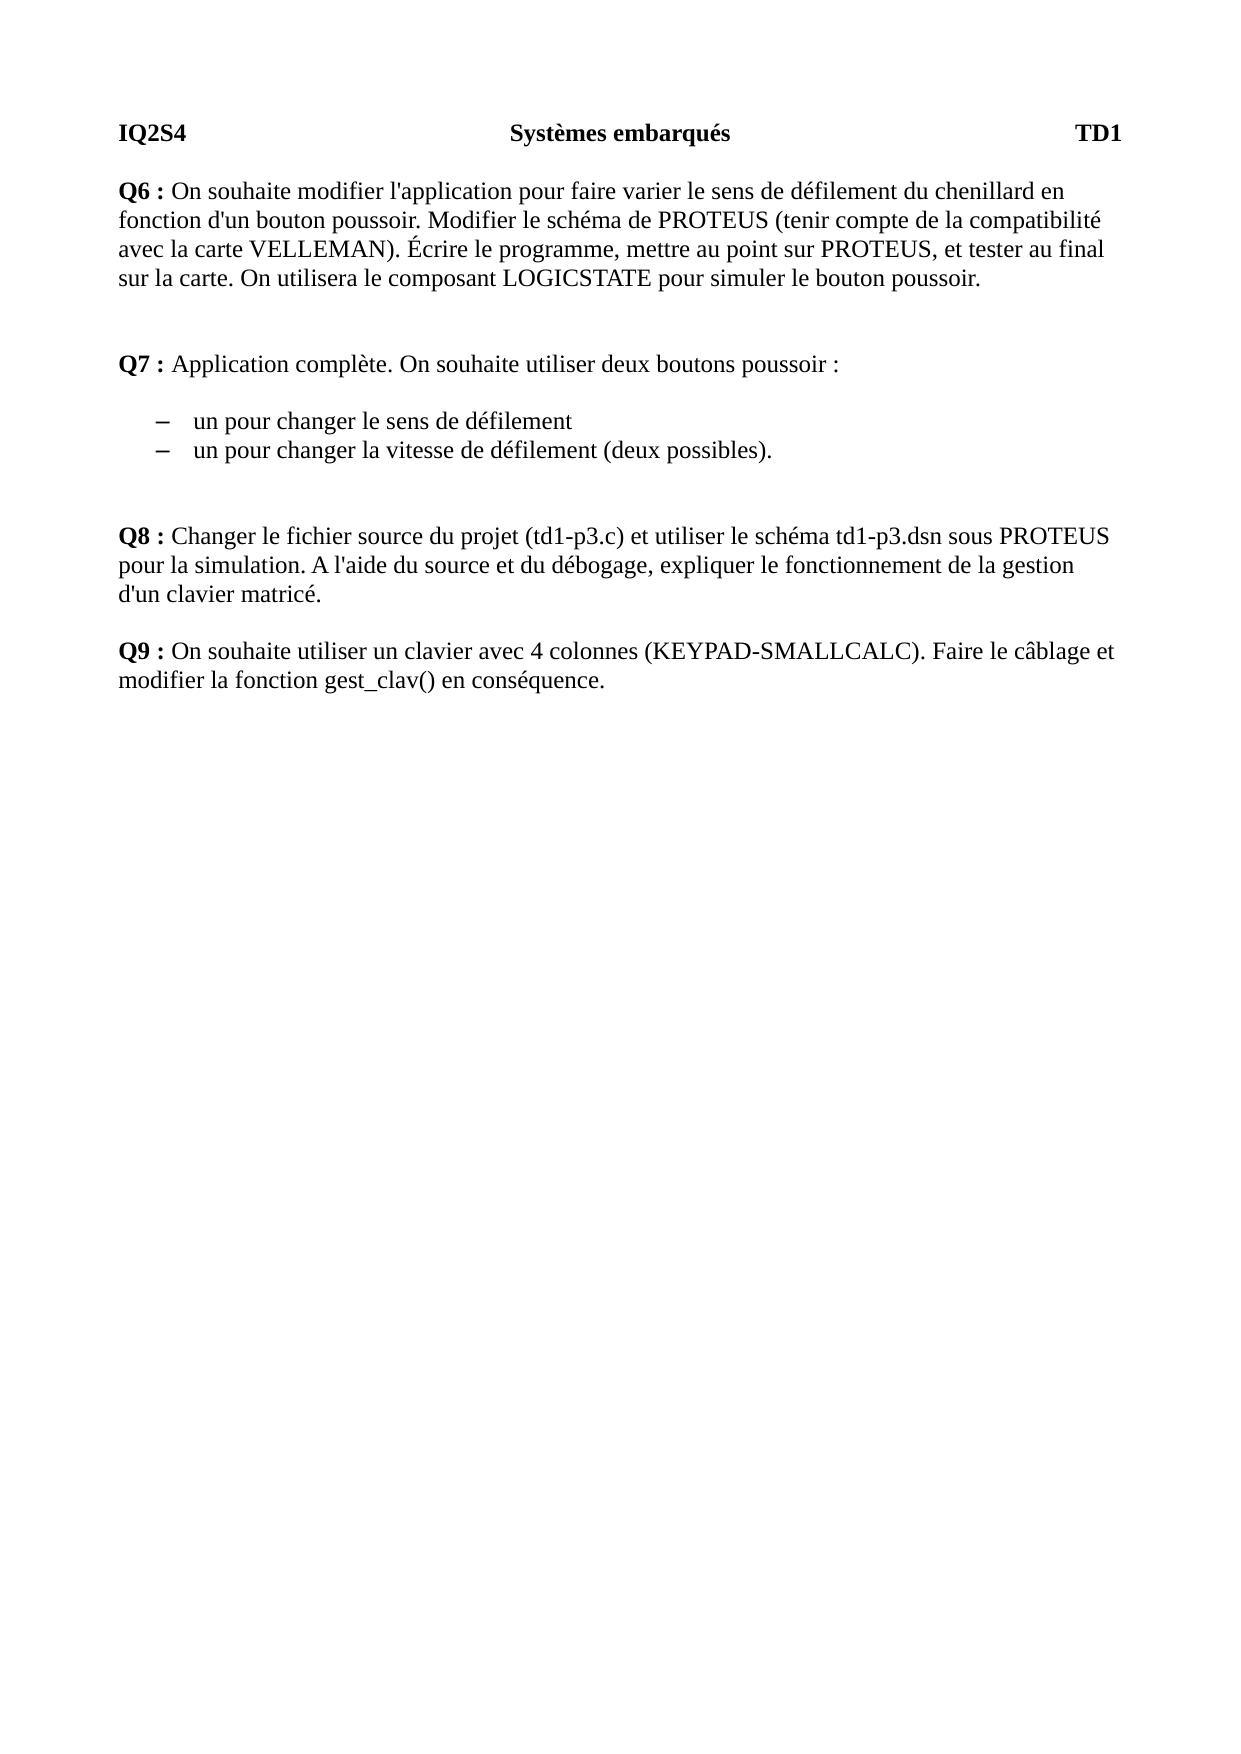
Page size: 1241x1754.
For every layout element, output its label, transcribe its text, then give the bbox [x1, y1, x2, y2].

text Q8 : Changer le fichier source du projet (td1-p3.c) et utiliser le schéma td1-p3.dsn sous PROTEUS pour la simulation. A l'aide du source et du débogage, expliquer le fonctionnement de la gestion d'un clavier matricé. [118, 521, 1122, 608]
text Q6 : On souhaite modifier l'application pour faire varier le sens de défilement du chenillard en [118, 176, 1122, 205]
text avec la carte VELLEMAN). Écrire le programme, mettre au point sur PROTEUS, et tester au final sur la carte. On utilisera le composant LOGICSTATE pour simuler le bouton poussoir. [118, 234, 1122, 291]
text Q7 : Application complète. On souhaite utiliser deux boutons poussoir : [118, 349, 1122, 378]
list un pour changer la vitesse de défilement (deux possibles). [156, 435, 1122, 464]
text fonction d'un bouton poussoir. Modifier le schéma de PROTEUS (tenir compte de la compatibilité [118, 205, 1122, 234]
text Q9 : On souhaite utiliser un clavier avec 4 colonnes (KEYPAD-SMALLCALC). Faire le câblage et modifier la fonction gest_clav() en conséquence. [118, 636, 1122, 694]
list un pour changer le sens de défilement [156, 406, 1122, 435]
